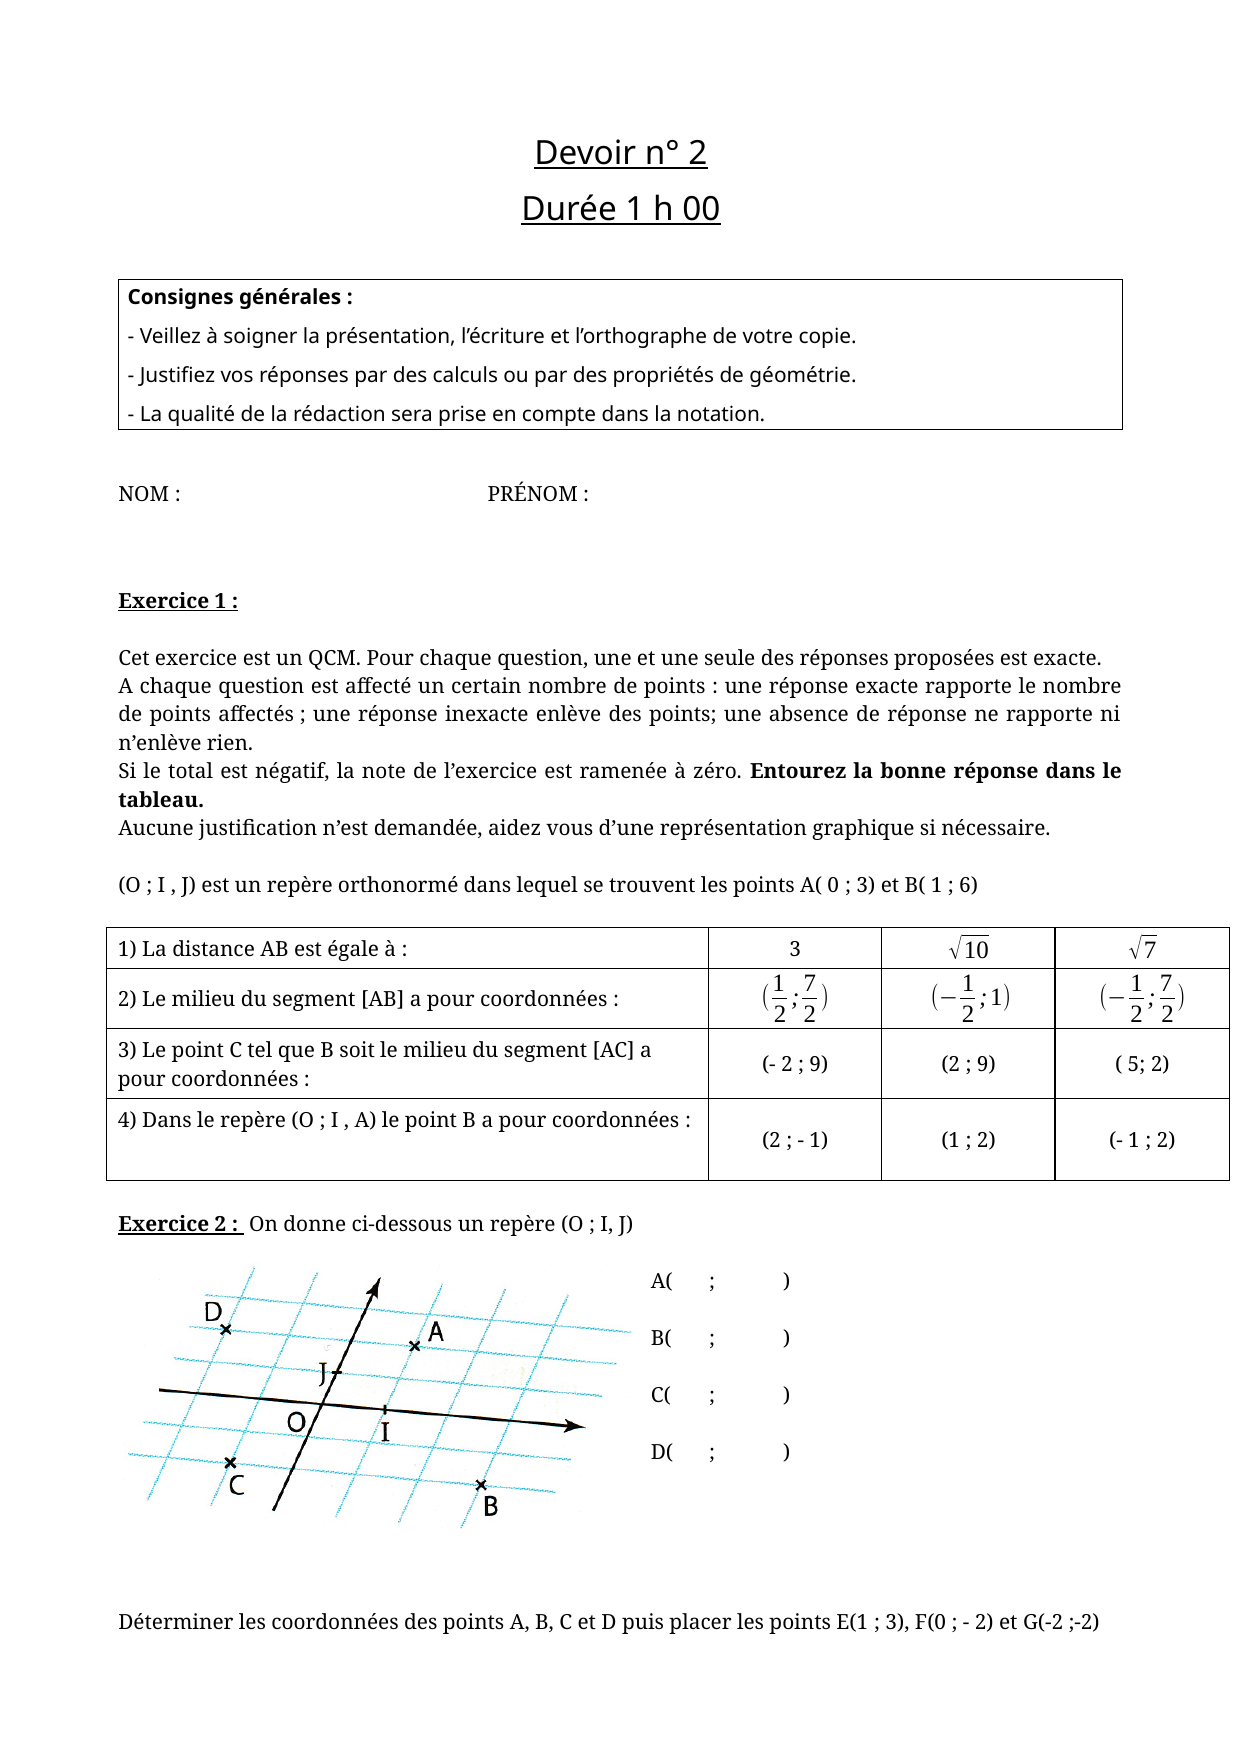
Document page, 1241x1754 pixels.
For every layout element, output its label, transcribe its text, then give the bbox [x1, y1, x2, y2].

text A( ; ) [633, 1266, 1122, 1294]
text C( ; ) [633, 1380, 1122, 1408]
text A chaque question est affecté un certain nombre de points : une réponse exacte rapporte le nombre de points affectés ; une réponse inexacte enlève des points; une absence de réponse ne rapporte ni n’enlève rien. [118, 671, 1122, 756]
text - Veillez à soigner la présentation, l’écriture et l’orthographe de votre copie. [119, 318, 1122, 349]
table_cell [1056, 969, 1229, 1028]
text Déterminer les coordonnées des points A, B, C et D puis placer les points E(1 ; 3), F(0 ; - 2) et G(-2 ;-2) [118, 1607, 1122, 1636]
text Aucune justification n’est demandée, aidez vous d’une représentation graphique si nécessaire. [118, 813, 1122, 842]
table_cell 2) Le milieu du segment [AB] a pour coordonnées : [107, 969, 708, 1028]
table_cell (2 ; 9) [882, 1029, 1054, 1098]
text - La qualité de la rédaction sera prise en compte dans la notation. [119, 396, 1122, 429]
table_header 3 [709, 928, 881, 968]
text Si le total est négatif, la note de l’exercice est ramenée à zéro. Entourez la bonne réponse dans le tableau. [118, 756, 1122, 813]
text Exercice 1 : [118, 586, 1122, 614]
text Devoir n° 2 [118, 128, 1123, 174]
text D( ; ) [633, 1437, 1122, 1465]
table_cell (1 ; 2) [882, 1099, 1054, 1180]
text Cet exercice est un QCM. Pour chaque question, une et une seule des réponses proposées est exacte. [118, 643, 1122, 671]
table_cell 3) Le point C tel que B soit le milieu du segment [AC] a pour coordonnées : [107, 1029, 708, 1098]
table_header [1056, 928, 1229, 968]
table_cell (- 1 ; 2) [1056, 1099, 1229, 1180]
table_header [882, 928, 1054, 968]
table_cell (2 ; - 1) [709, 1099, 881, 1180]
table_cell [709, 969, 881, 1028]
picture [118, 1261, 632, 1529]
text NOM : PRÉNOM : [118, 479, 1123, 508]
text B( ; ) [633, 1323, 1122, 1351]
table_cell (- 2 ; 9) [709, 1029, 881, 1098]
text - Justifiez vos réponses par des calculs ou par des propriétés de géométrie. [119, 357, 1122, 388]
table_cell [882, 969, 1054, 1028]
text Consignes générales : [119, 280, 1122, 311]
table_cell ( 5; 2) [1056, 1029, 1229, 1098]
table_cell 4) Dans le repère (O ; I , A) le point B a pour coordonnées : [107, 1099, 708, 1180]
table_header 1) La distance AB est égale à : [107, 928, 708, 968]
text Durée 1 h 00 [118, 184, 1123, 230]
text Exercice 2 : On donne ci-dessous un repère (O ; I, J) [118, 1209, 1122, 1238]
text (O ; I , J) est un repère orthonormé dans lequel se trouvent les points A( 0 ; 3) et B( 1 ; 6) [118, 870, 1122, 898]
